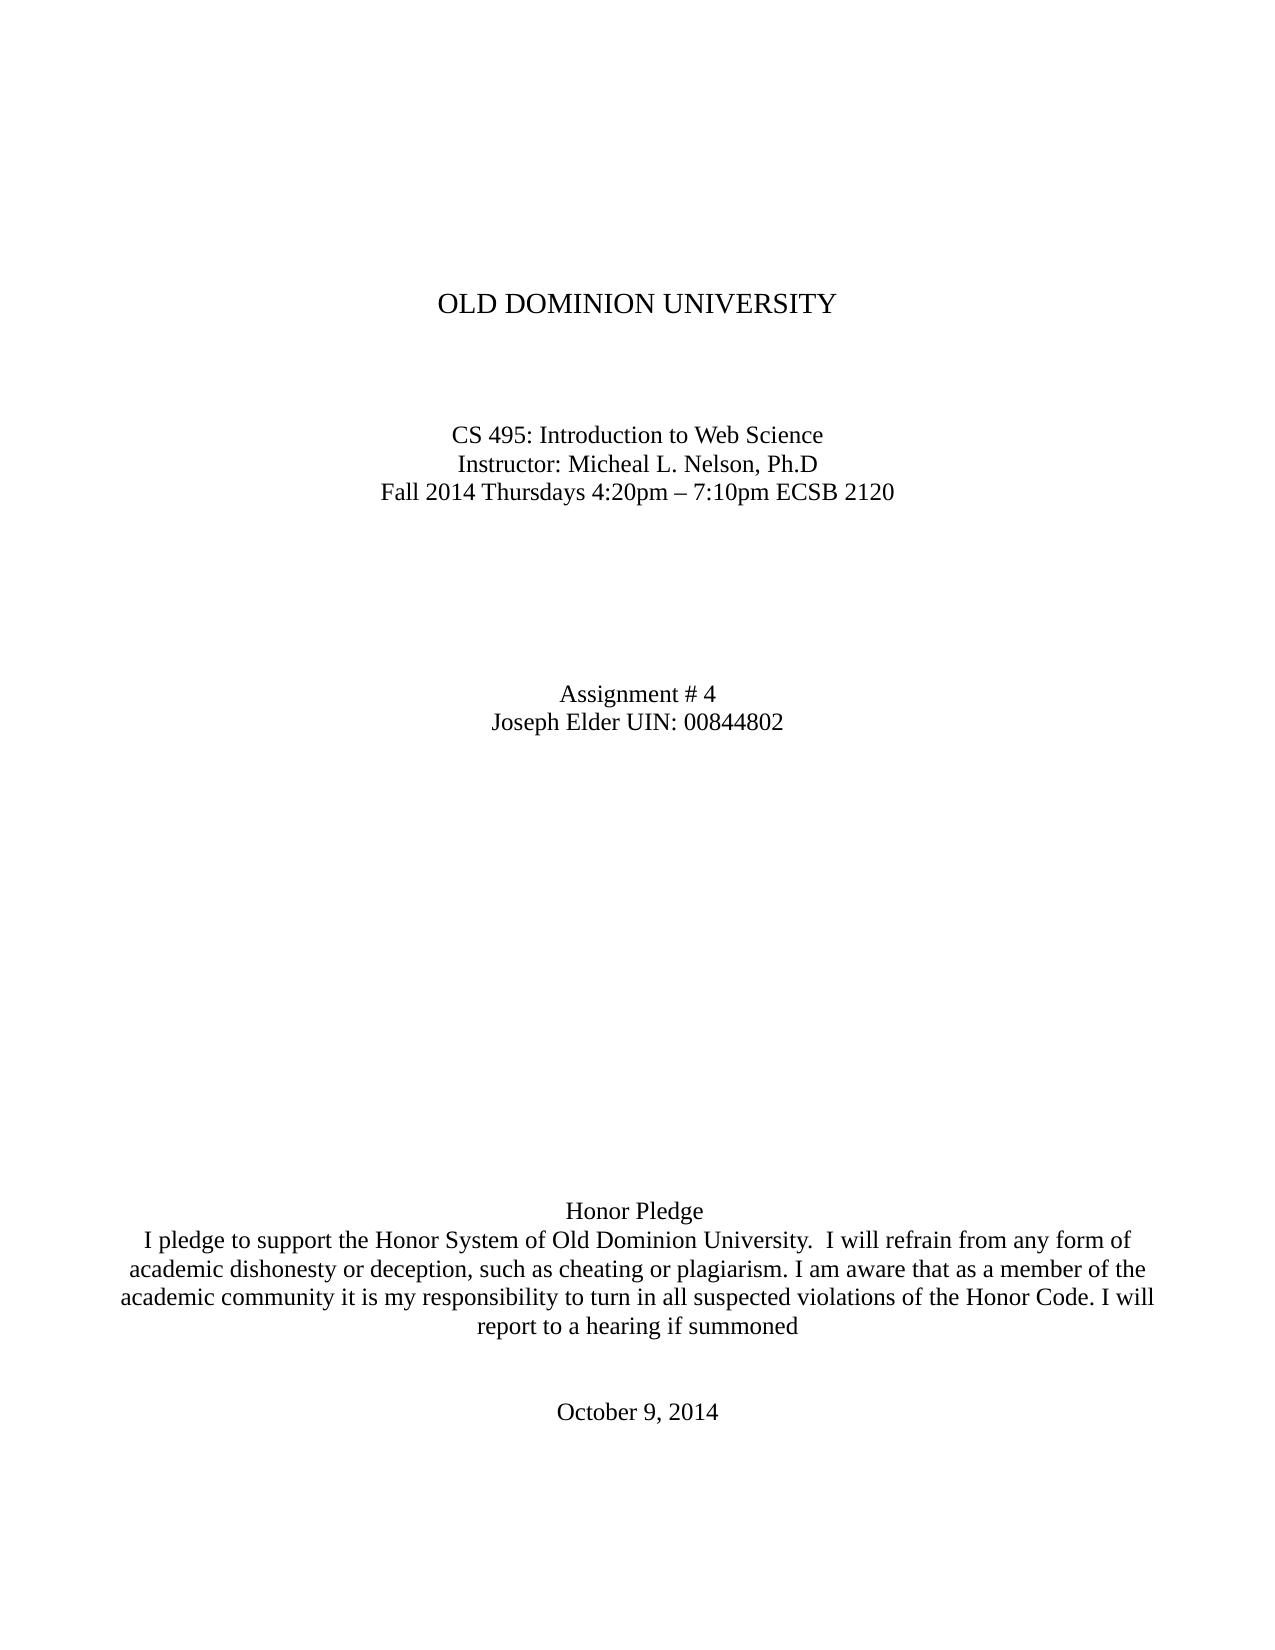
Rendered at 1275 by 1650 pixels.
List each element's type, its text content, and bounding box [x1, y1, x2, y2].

text Fall 2014 Thursdays 4:20pm – 7:10pm ECSB 2120 [118, 477, 1157, 506]
text Joseph Elder UIN: 00844802 [118, 707, 1157, 736]
text Honor Pledge [118, 1196, 1157, 1225]
text CS 495: Introduction to Web Science [118, 420, 1157, 449]
text October 9, 2014 [118, 1397, 1157, 1426]
text I pledge to support the Honor System of Old Dominion University. I will refrain from any form of academic dishonesty or deception, such as cheating or plagiarism. I am aware that as a member of the academic community it is my responsibility to turn in all suspected violations of the Honor Code. I will report to a hearing if summoned [118, 1225, 1157, 1340]
text OLD DOMINION UNIVERSITY [118, 286, 1157, 319]
text Assignment # 4 [118, 679, 1157, 707]
text Instructor: Micheal L. Nelson, Ph.D [118, 449, 1157, 477]
